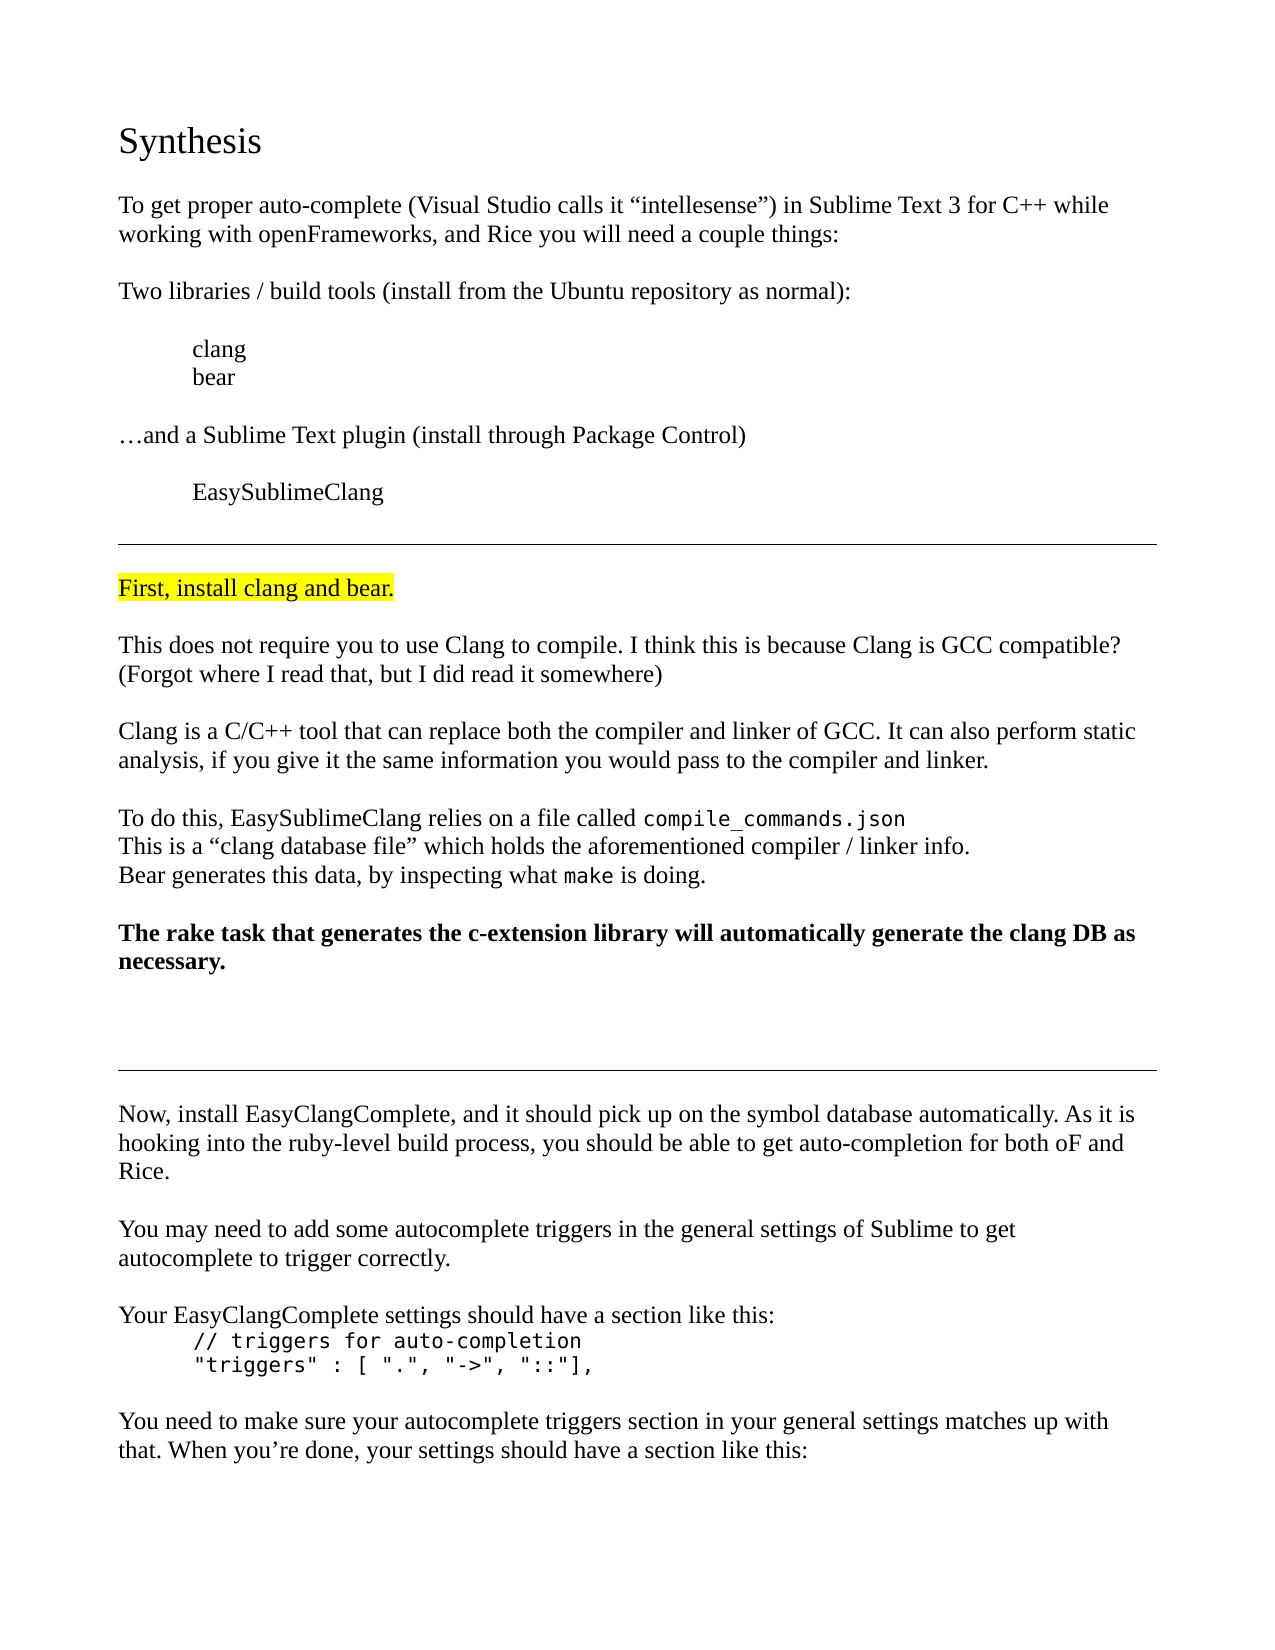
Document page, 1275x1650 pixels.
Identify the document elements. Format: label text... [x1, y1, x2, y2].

text Your EasyClangComplete settings should have a section like this: [118, 1300, 1157, 1329]
text clang [118, 334, 1157, 362]
text To get proper auto-complete (Visual Studio calls it “intellesense”) in Sublime Text 3 for C++ while working with openFrameworks, and Rice you will need a couple things: [118, 190, 1157, 247]
text EasySublimeClang [118, 477, 1157, 506]
text Two libraries / build tools (install from the Ubuntu repository as normal): [118, 276, 1157, 305]
text Synthesis [118, 118, 1157, 161]
text You need to make sure your autocomplete triggers section in your general settings matches up with that. When you’re done, your settings should have a section like this: [118, 1406, 1157, 1464]
text To do this, EasySublimeClang relies on a file called compile_commands.json [118, 803, 1157, 831]
text You may need to add some autocomplete triggers in the general settings of Sublime to get autocomplete to trigger correctly. [118, 1214, 1157, 1271]
text This does not require you to use Clang to compile. I think this is because Clang is GCC compatible? [118, 630, 1157, 659]
text (Forgot where I read that, but I did read it somewhere) Clang is a C/C++ tool that can replace both the compiler and linker of GCC. It can also perform static analysis, if you give it the same information you would pass to the compiler and linker. [118, 659, 1157, 774]
text The rake task that generates the c-extension library will automatically generate the clang DB as necessary. [118, 889, 1157, 975]
text // triggers for auto-completion [193, 1329, 1157, 1353]
text Now, install EasyClangComplete, and it should pick up on the symbol database automatically. As it is hooking into the ruby-level build process, you should be able to get auto-completion for both oF and Rice. [118, 1099, 1157, 1185]
text This is a “clang database file” which holds the aforementioned compiler / linker info. Bear generates this data, by inspecting what make is doing. [118, 831, 1157, 889]
text bear [118, 362, 1157, 391]
text …and a Sublime Text plugin (install through Package Control) [118, 420, 1157, 449]
text First, install clang and bear. [118, 573, 1157, 601]
text "triggers" : [ ".", "->", "::"], [193, 1353, 1157, 1377]
